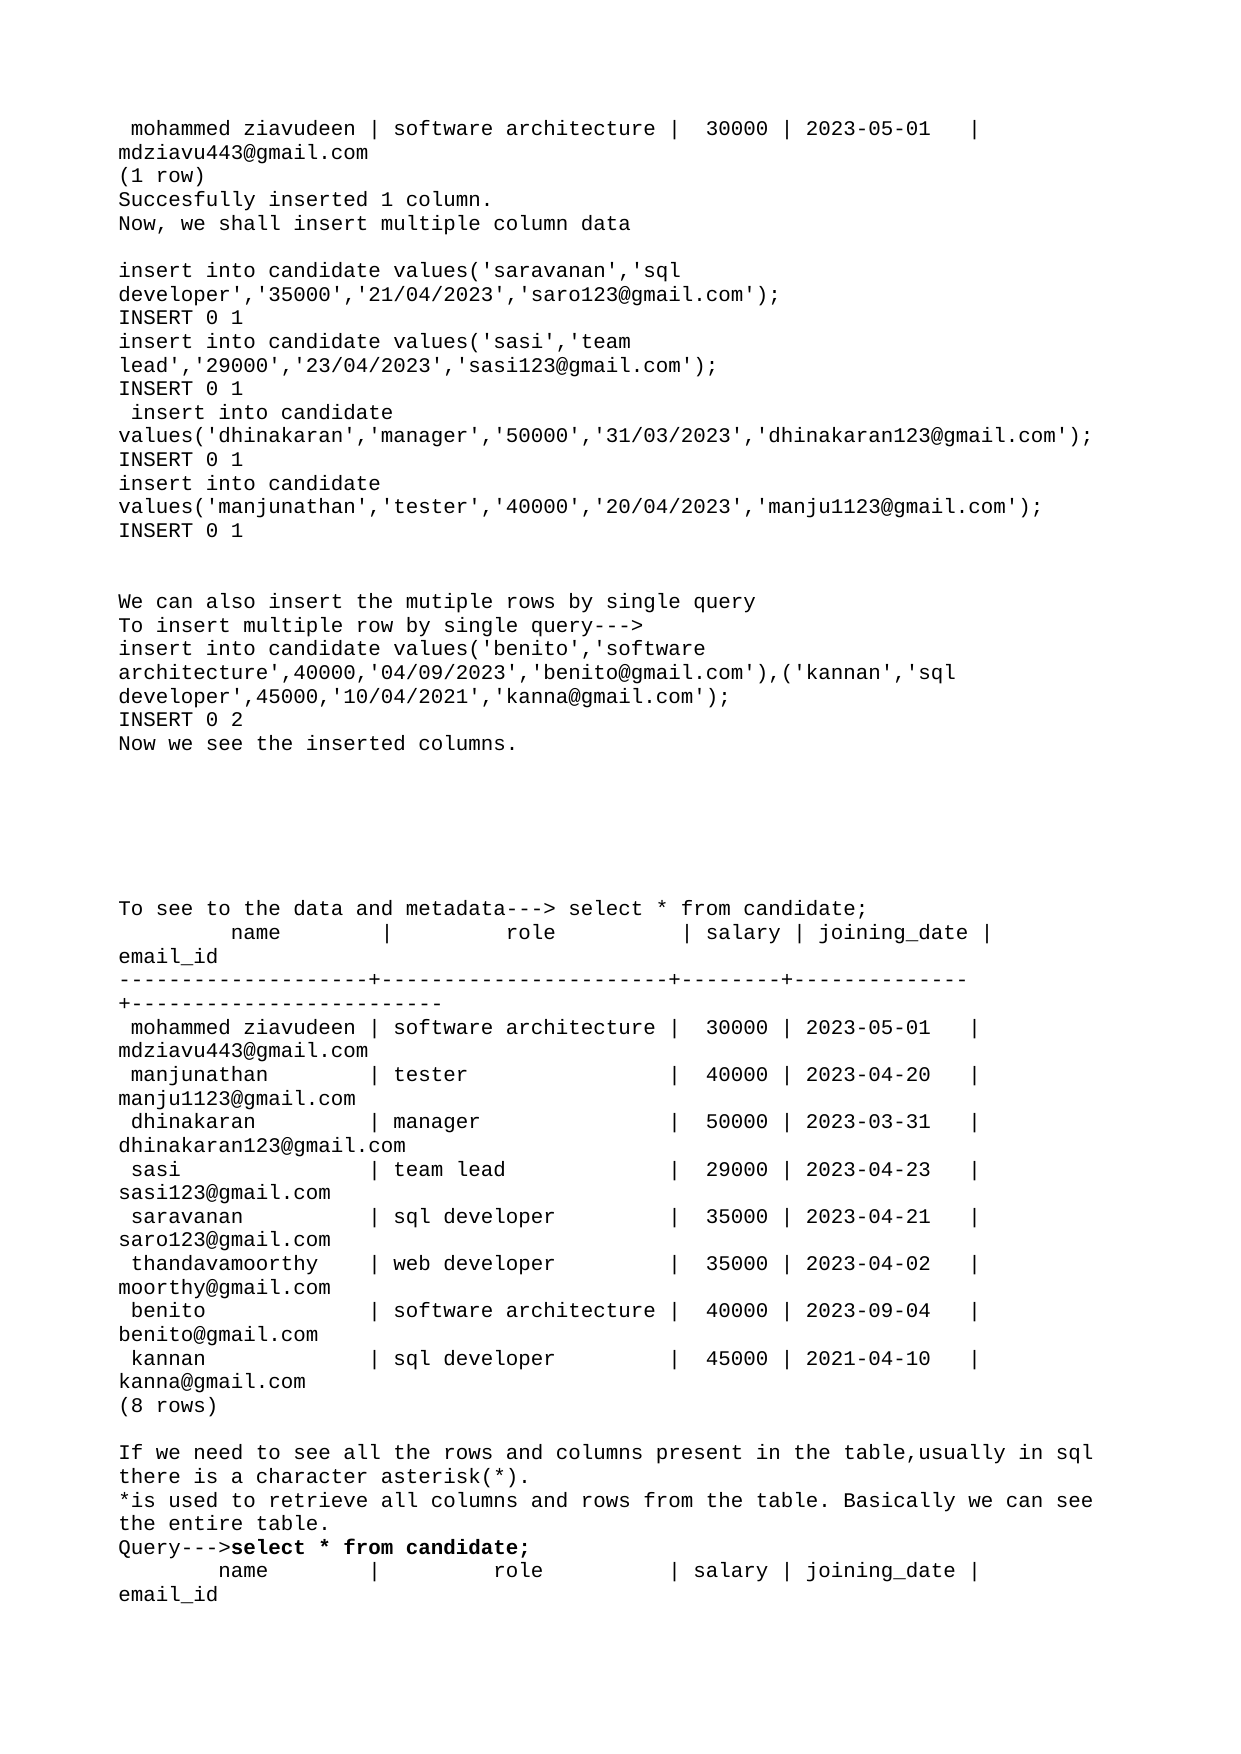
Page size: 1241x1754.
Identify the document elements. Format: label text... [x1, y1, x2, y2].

text Query--->select * from candidate; [118, 1537, 1122, 1561]
text --------------------+-----------------------+--------+--------------+------------------------- [118, 969, 1122, 1017]
text saravanan | sql developer | 35000 | 2023-04-21 | saro123@gmail.com [118, 1206, 1122, 1253]
text mohammed ziavudeen | software architecture | 30000 | 2023-05-01 | mdziavu443@gmail.com [118, 118, 1122, 165]
text kannan | sql developer | 45000 | 2021-04-10 | kanna@gmail.com [118, 1348, 1122, 1395]
text Now, we shall insert multiple column data [118, 213, 1122, 236]
text insert into candidate values('saravanan','sql developer','35000','21/04/2023','saro123@gmail.com'); [118, 260, 1122, 307]
text sasi | team lead | 29000 | 2023-04-23 | sasi123@gmail.com [118, 1158, 1122, 1206]
text INSERT 0 1 [118, 378, 1122, 402]
text Succesfully inserted 1 column. [118, 189, 1122, 213]
text To insert multiple row by single query---> [118, 615, 1122, 638]
text name | role | salary | joining_date | email_id [118, 922, 1122, 969]
text mohammed ziavudeen | software architecture | 30000 | 2023-05-01 | mdziavu443@gmail.com [118, 1017, 1122, 1064]
text We can also insert the mutiple rows by single query [118, 591, 1122, 615]
text Now we see the inserted columns. [118, 733, 1122, 757]
text INSERT 0 1 [118, 307, 1122, 331]
text manjunathan | tester | 40000 | 2023-04-20 | manju1123@gmail.com [118, 1064, 1122, 1111]
text dhinakaran | manager | 50000 | 2023-03-31 | dhinakaran123@gmail.com [118, 1111, 1122, 1158]
text (8 rows) [118, 1395, 1122, 1419]
text INSERT 0 2 [118, 709, 1122, 733]
text INSERT 0 1 [118, 449, 1122, 473]
text If we need to see all the rows and columns present in the table,usually in sql there is a character asterisk(*). [118, 1442, 1122, 1489]
text insert into candidate values('benito','software architecture',40000,'04/09/2023','benito@gmail.com'),('kannan','sql developer',45000,'10/04/2021','kanna@gmail.com'); [118, 638, 1122, 709]
text INSERT 0 1 [118, 520, 1122, 544]
text thandavamoorthy | web developer | 35000 | 2023-04-02 | moorthy@gmail.com [118, 1253, 1122, 1300]
text *is used to retrieve all columns and rows from the table. Basically we can see the entire table. [118, 1489, 1122, 1537]
text insert into candidate values('sasi','team lead','29000','23/04/2023','sasi123@gmail.com'); [118, 331, 1122, 378]
text insert into candidate values('dhinakaran','manager','50000','31/03/2023','dhinakaran123@gmail.com'); [118, 402, 1122, 449]
text name | role | salary | joining_date | email_id [118, 1561, 1122, 1608]
text (1 row) [118, 165, 1122, 189]
text benito | software architecture | 40000 | 2023-09-04 | benito@gmail.com [118, 1300, 1122, 1348]
text To see to the data and metadata---> select * from candidate; [118, 898, 1122, 922]
text insert into candidate values('manjunathan','tester','40000','20/04/2023','manju1123@gmail.com'); [118, 473, 1122, 520]
